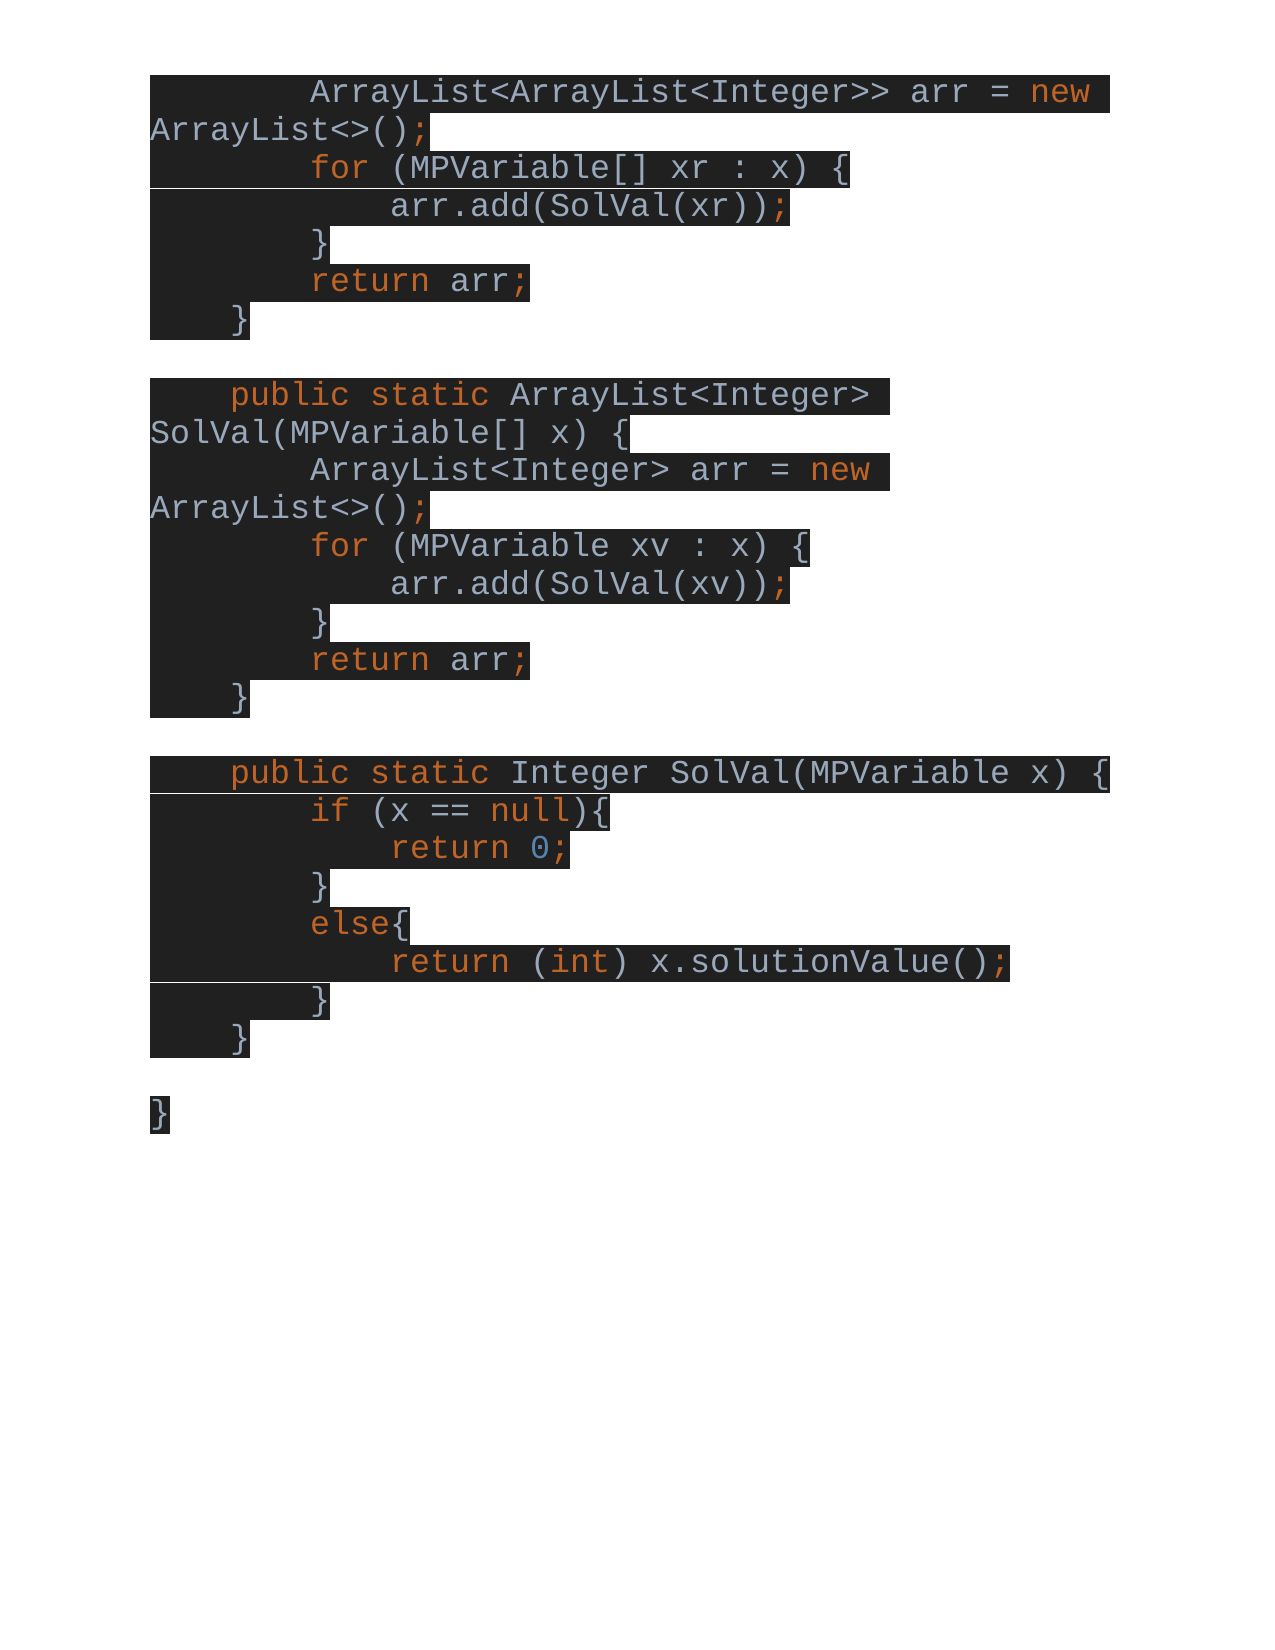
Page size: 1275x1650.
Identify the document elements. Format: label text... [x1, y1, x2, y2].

text ArrayList<Integer> arr = new ArrayList<>(); [150, 453, 1125, 529]
text } [150, 982, 1125, 1020]
text arr.add(SolVal(xv)); [150, 567, 1125, 604]
text public static ArrayList<Integer> SolVal(MPVariable[] x) { [150, 377, 1125, 453]
text arr.add(SolVal(xr)); [150, 188, 1125, 226]
text } [150, 226, 1125, 264]
text return (int) x.solutionValue(); [150, 945, 1125, 982]
text } [150, 302, 1125, 340]
text if (x == null){ [150, 793, 1125, 831]
text for (MPVariable[] xr : x) { [150, 151, 1125, 188]
text } [150, 1020, 1125, 1058]
text } [150, 1096, 1125, 1134]
text } [150, 680, 1125, 718]
text return arr; [150, 642, 1125, 680]
text } [150, 869, 1125, 907]
text ArrayList<ArrayList<Integer>> arr = new ArrayList<>(); [150, 75, 1125, 151]
text } [150, 604, 1125, 642]
text return arr; [150, 264, 1125, 302]
text for (MPVariable xv : x) { [150, 529, 1125, 567]
text else{ [150, 907, 1125, 945]
text public static Integer SolVal(MPVariable x) { [150, 756, 1125, 793]
text return 0; [150, 831, 1125, 869]
